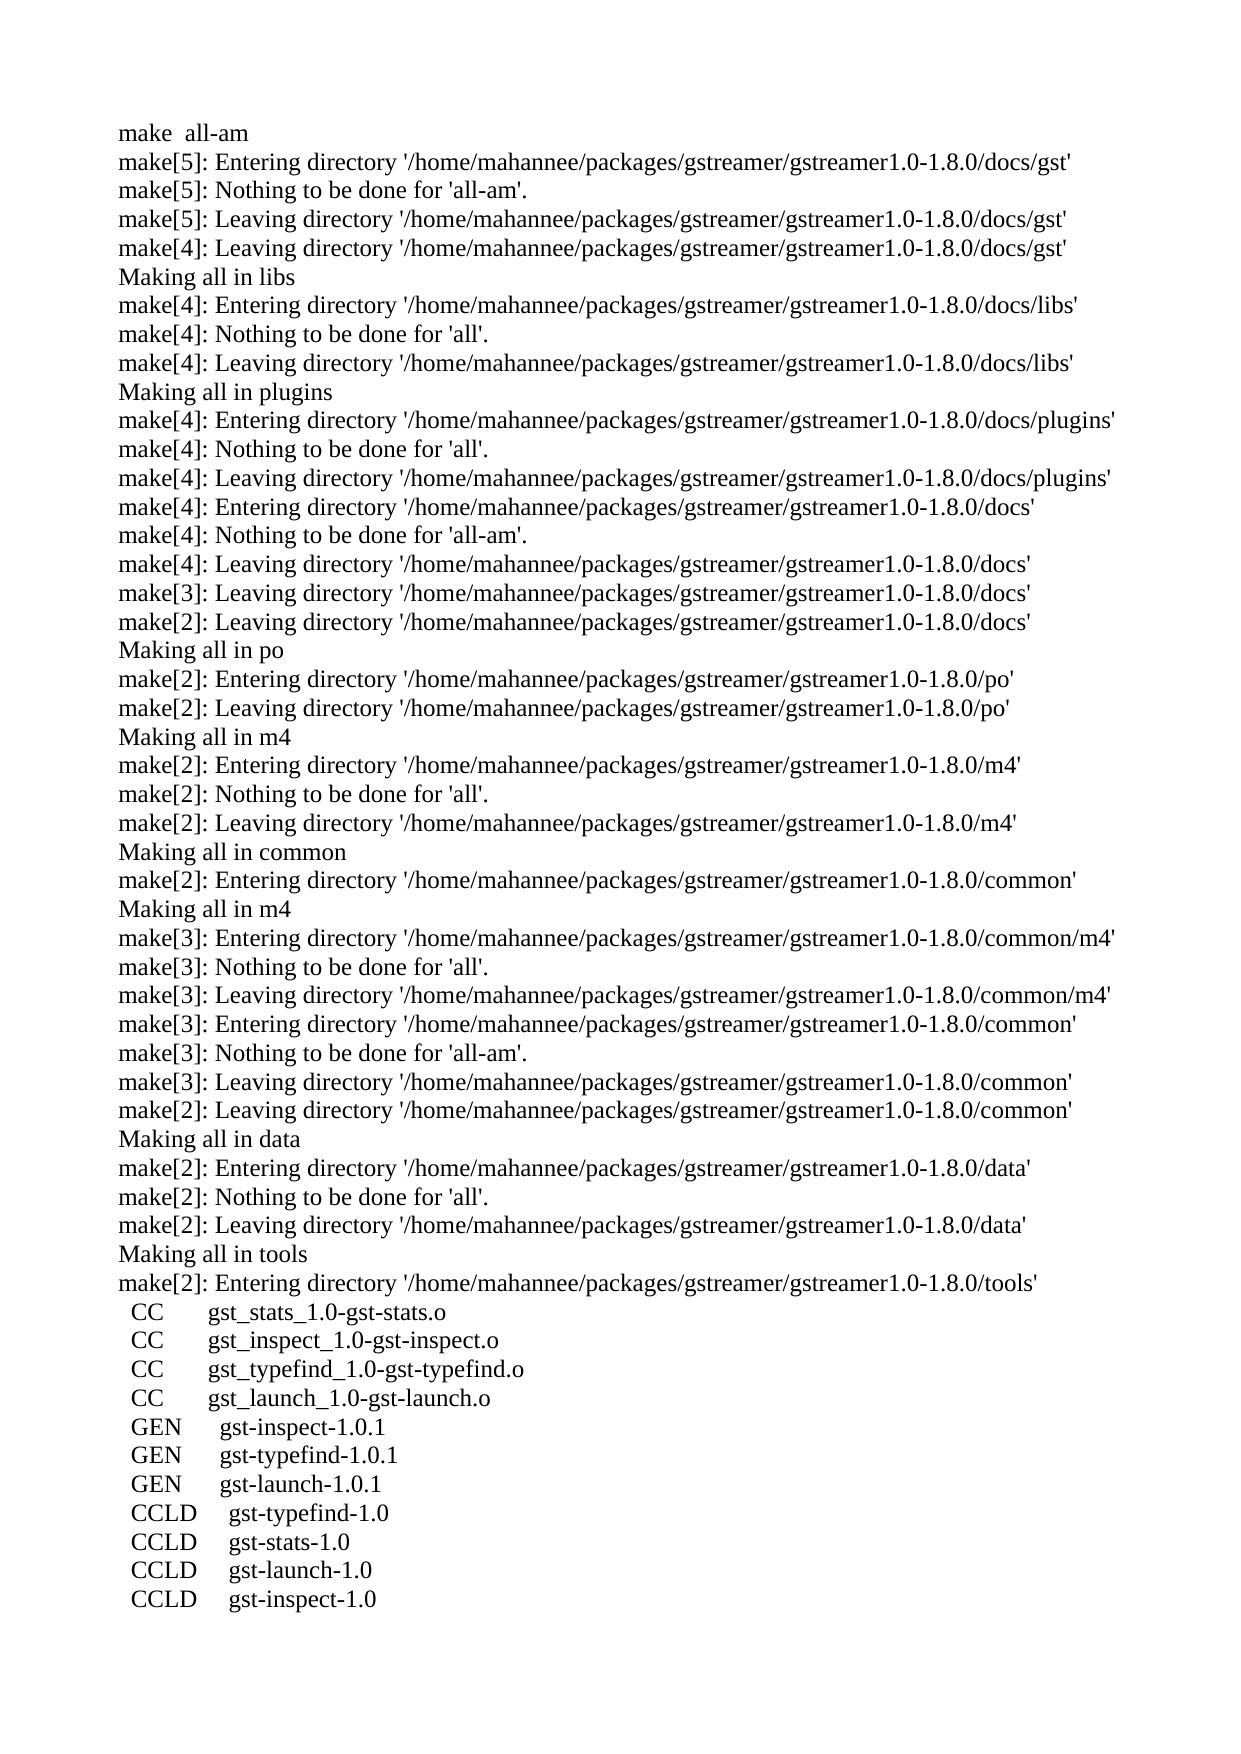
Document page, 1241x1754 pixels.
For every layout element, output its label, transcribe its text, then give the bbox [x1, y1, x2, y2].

text make[3]: Nothing to be done for 'all-am'. [118, 1038, 1122, 1067]
text make[4]: Entering directory '/home/mahannee/packages/gstreamer/gstreamer1.0-1.8.0/docs/plugins' [118, 406, 1122, 434]
text make[5]: Entering directory '/home/mahannee/packages/gstreamer/gstreamer1.0-1.8.0/docs/gst' [118, 147, 1122, 176]
text CC gst_typefind_1.0-gst-typefind.o [118, 1354, 1122, 1383]
text Making all in plugins [118, 377, 1122, 406]
text make[3]: Leaving directory '/home/mahannee/packages/gstreamer/gstreamer1.0-1.8.0/common' [118, 1067, 1122, 1096]
text make[2]: Leaving directory '/home/mahannee/packages/gstreamer/gstreamer1.0-1.8.0/po' [118, 693, 1122, 722]
text Making all in libs [118, 262, 1122, 291]
text GEN gst-launch-1.0.1 [118, 1469, 1122, 1498]
text Making all in po [118, 636, 1122, 664]
text make[2]: Nothing to be done for 'all'. [118, 779, 1122, 808]
text Making all in common [118, 837, 1122, 866]
text make[3]: Entering directory '/home/mahannee/packages/gstreamer/gstreamer1.0-1.8.0/common' [118, 1009, 1122, 1038]
text make[2]: Leaving directory '/home/mahannee/packages/gstreamer/gstreamer1.0-1.8.0/common' [118, 1096, 1122, 1124]
text make[2]: Entering directory '/home/mahannee/packages/gstreamer/gstreamer1.0-1.8.0/data' [118, 1153, 1122, 1182]
text CC gst_launch_1.0-gst-launch.o [118, 1383, 1122, 1412]
text Making all in m4 [118, 722, 1122, 751]
text make[2]: Leaving directory '/home/mahannee/packages/gstreamer/gstreamer1.0-1.8.0/m4' [118, 808, 1122, 837]
text CC gst_stats_1.0-gst-stats.o [118, 1297, 1122, 1326]
text make[3]: Nothing to be done for 'all'. [118, 952, 1122, 981]
text make[3]: Entering directory '/home/mahannee/packages/gstreamer/gstreamer1.0-1.8.0/common/m4' [118, 923, 1122, 952]
text Making all in m4 [118, 894, 1122, 923]
text make[3]: Leaving directory '/home/mahannee/packages/gstreamer/gstreamer1.0-1.8.0/docs' [118, 578, 1122, 607]
text make all-am [118, 118, 1122, 147]
text make[4]: Nothing to be done for 'all'. [118, 319, 1122, 348]
text CCLD gst-inspect-1.0 [118, 1584, 1122, 1613]
text GEN gst-typefind-1.0.1 [118, 1441, 1122, 1469]
text make[4]: Leaving directory '/home/mahannee/packages/gstreamer/gstreamer1.0-1.8.0/docs/gst' [118, 233, 1122, 262]
text CCLD gst-typefind-1.0 [118, 1498, 1122, 1527]
text Making all in data [118, 1124, 1122, 1153]
text Making all in tools [118, 1239, 1122, 1268]
text make[4]: Leaving directory '/home/mahannee/packages/gstreamer/gstreamer1.0-1.8.0/docs/plugins' [118, 463, 1122, 492]
text make[5]: Nothing to be done for 'all-am'. [118, 176, 1122, 204]
text make[2]: Leaving directory '/home/mahannee/packages/gstreamer/gstreamer1.0-1.8.0/data' [118, 1211, 1122, 1239]
text make[4]: Nothing to be done for 'all-am'. [118, 521, 1122, 549]
text make[2]: Entering directory '/home/mahannee/packages/gstreamer/gstreamer1.0-1.8.0/m4' [118, 751, 1122, 779]
text make[4]: Leaving directory '/home/mahannee/packages/gstreamer/gstreamer1.0-1.8.0/docs' [118, 549, 1122, 578]
text CCLD gst-launch-1.0 [118, 1556, 1122, 1584]
text make[3]: Leaving directory '/home/mahannee/packages/gstreamer/gstreamer1.0-1.8.0/common/m4' [118, 981, 1122, 1009]
text make[4]: Leaving directory '/home/mahannee/packages/gstreamer/gstreamer1.0-1.8.0/docs/libs' [118, 348, 1122, 377]
text make[4]: Entering directory '/home/mahannee/packages/gstreamer/gstreamer1.0-1.8.0/docs' [118, 492, 1122, 521]
text make[5]: Leaving directory '/home/mahannee/packages/gstreamer/gstreamer1.0-1.8.0/docs/gst' [118, 204, 1122, 233]
text make[4]: Nothing to be done for 'all'. [118, 434, 1122, 463]
text CC gst_inspect_1.0-gst-inspect.o [118, 1326, 1122, 1354]
text make[2]: Nothing to be done for 'all'. [118, 1182, 1122, 1211]
text make[2]: Entering directory '/home/mahannee/packages/gstreamer/gstreamer1.0-1.8.0/po' [118, 664, 1122, 693]
text make[2]: Leaving directory '/home/mahannee/packages/gstreamer/gstreamer1.0-1.8.0/docs' [118, 607, 1122, 636]
text make[4]: Entering directory '/home/mahannee/packages/gstreamer/gstreamer1.0-1.8.0/docs/libs' [118, 291, 1122, 319]
text make[2]: Entering directory '/home/mahannee/packages/gstreamer/gstreamer1.0-1.8.0/tools' [118, 1268, 1122, 1297]
text make[2]: Entering directory '/home/mahannee/packages/gstreamer/gstreamer1.0-1.8.0/common' [118, 866, 1122, 894]
text GEN gst-inspect-1.0.1 [118, 1412, 1122, 1441]
text CCLD gst-stats-1.0 [118, 1527, 1122, 1556]
